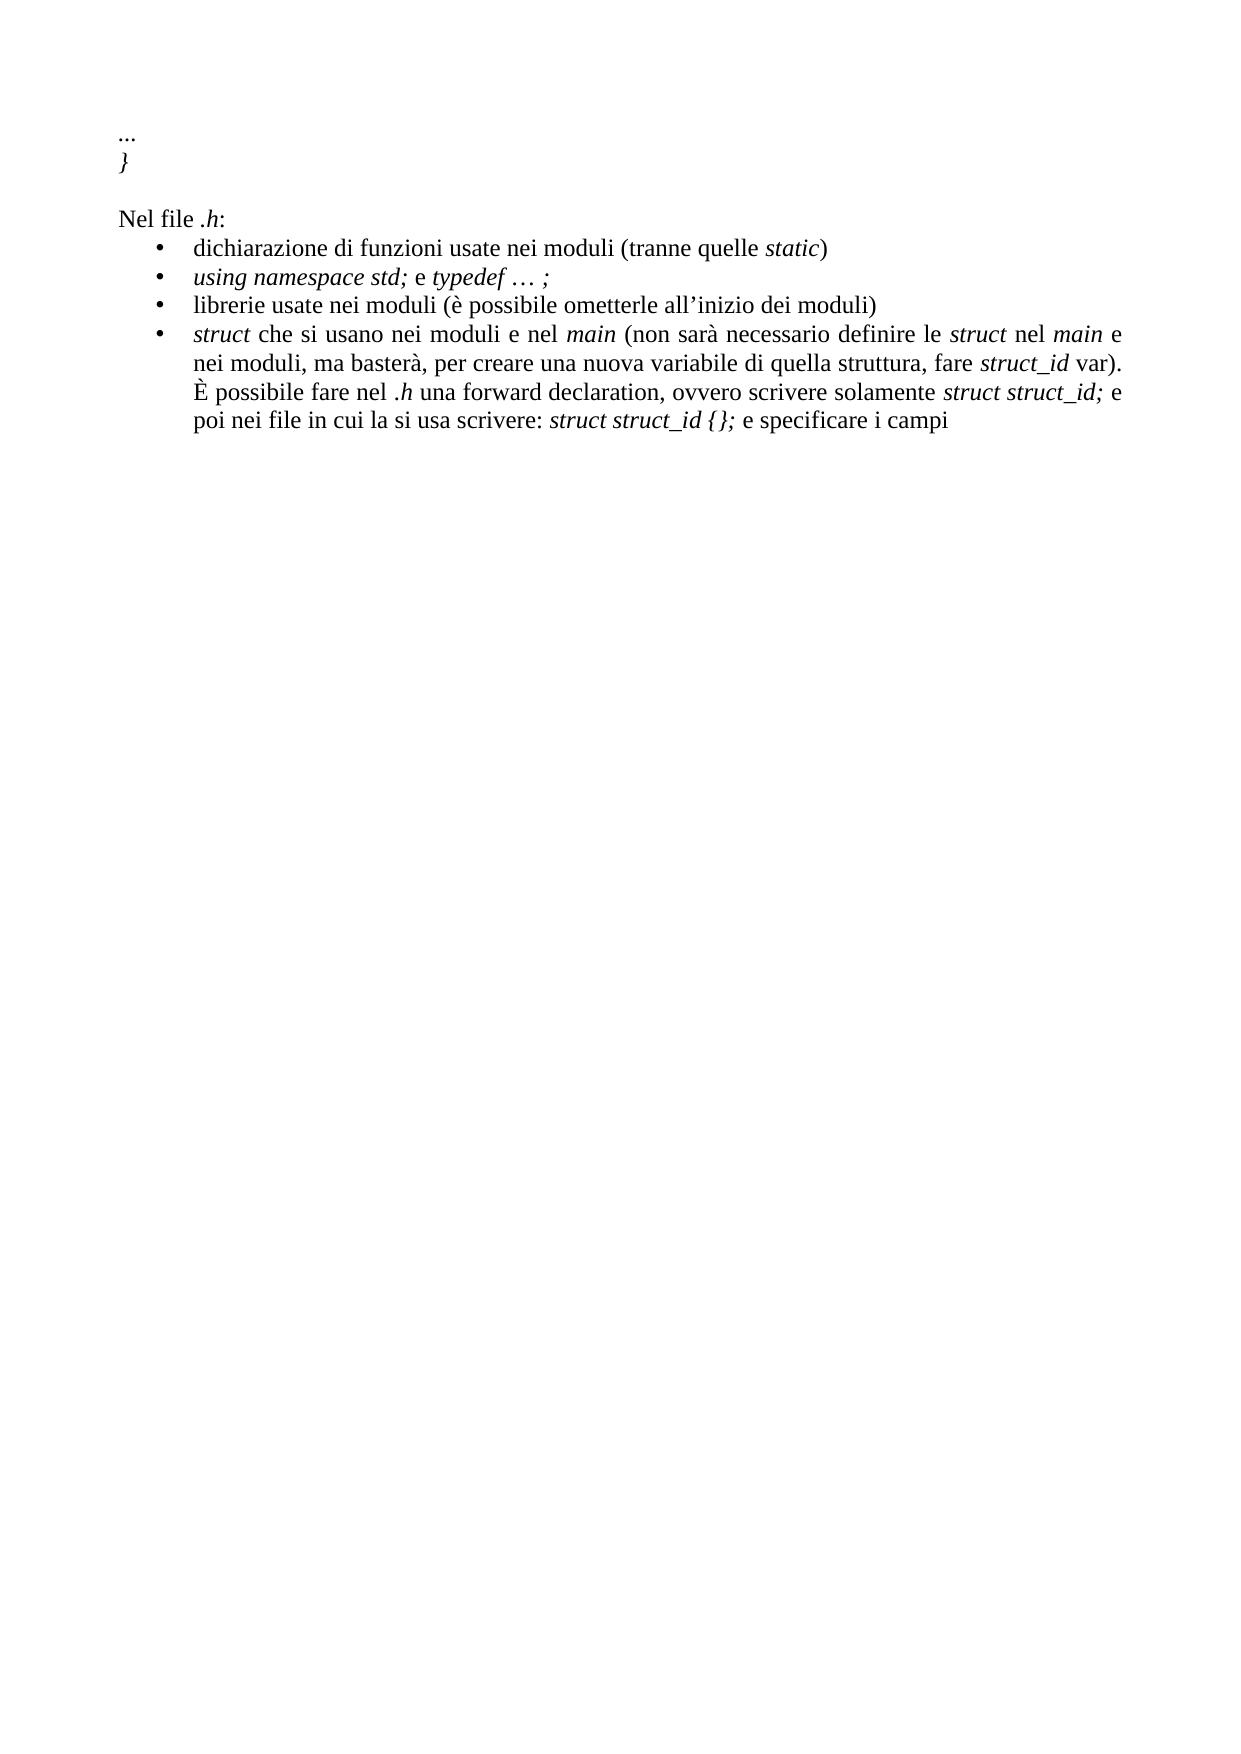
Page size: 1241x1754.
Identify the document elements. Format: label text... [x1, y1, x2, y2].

list using namespace std; e typedef … ; [156, 262, 1122, 291]
list dichiarazione di funzioni usate nei moduli (tranne quelle static) [156, 233, 1122, 262]
list struct che si usano nei moduli e nel main (non sarà necessario definire le struct nel main e nei moduli, ma basterà, per creare una nuova variabile di quella struttura, fare struct_id var). È possibile fare nel .h una forward declaration, ovvero scrivere solamente struct struct_id; e poi nei file in cui la si usa scrivere: struct struct_id {}; e specificare i campi [156, 319, 1122, 434]
text } [118, 147, 1122, 176]
text ... [118, 118, 1122, 147]
list librerie usate nei moduli (è possibile ometterle all’inizio dei moduli) [156, 291, 1122, 319]
text Nel file .h: [118, 204, 1122, 233]
